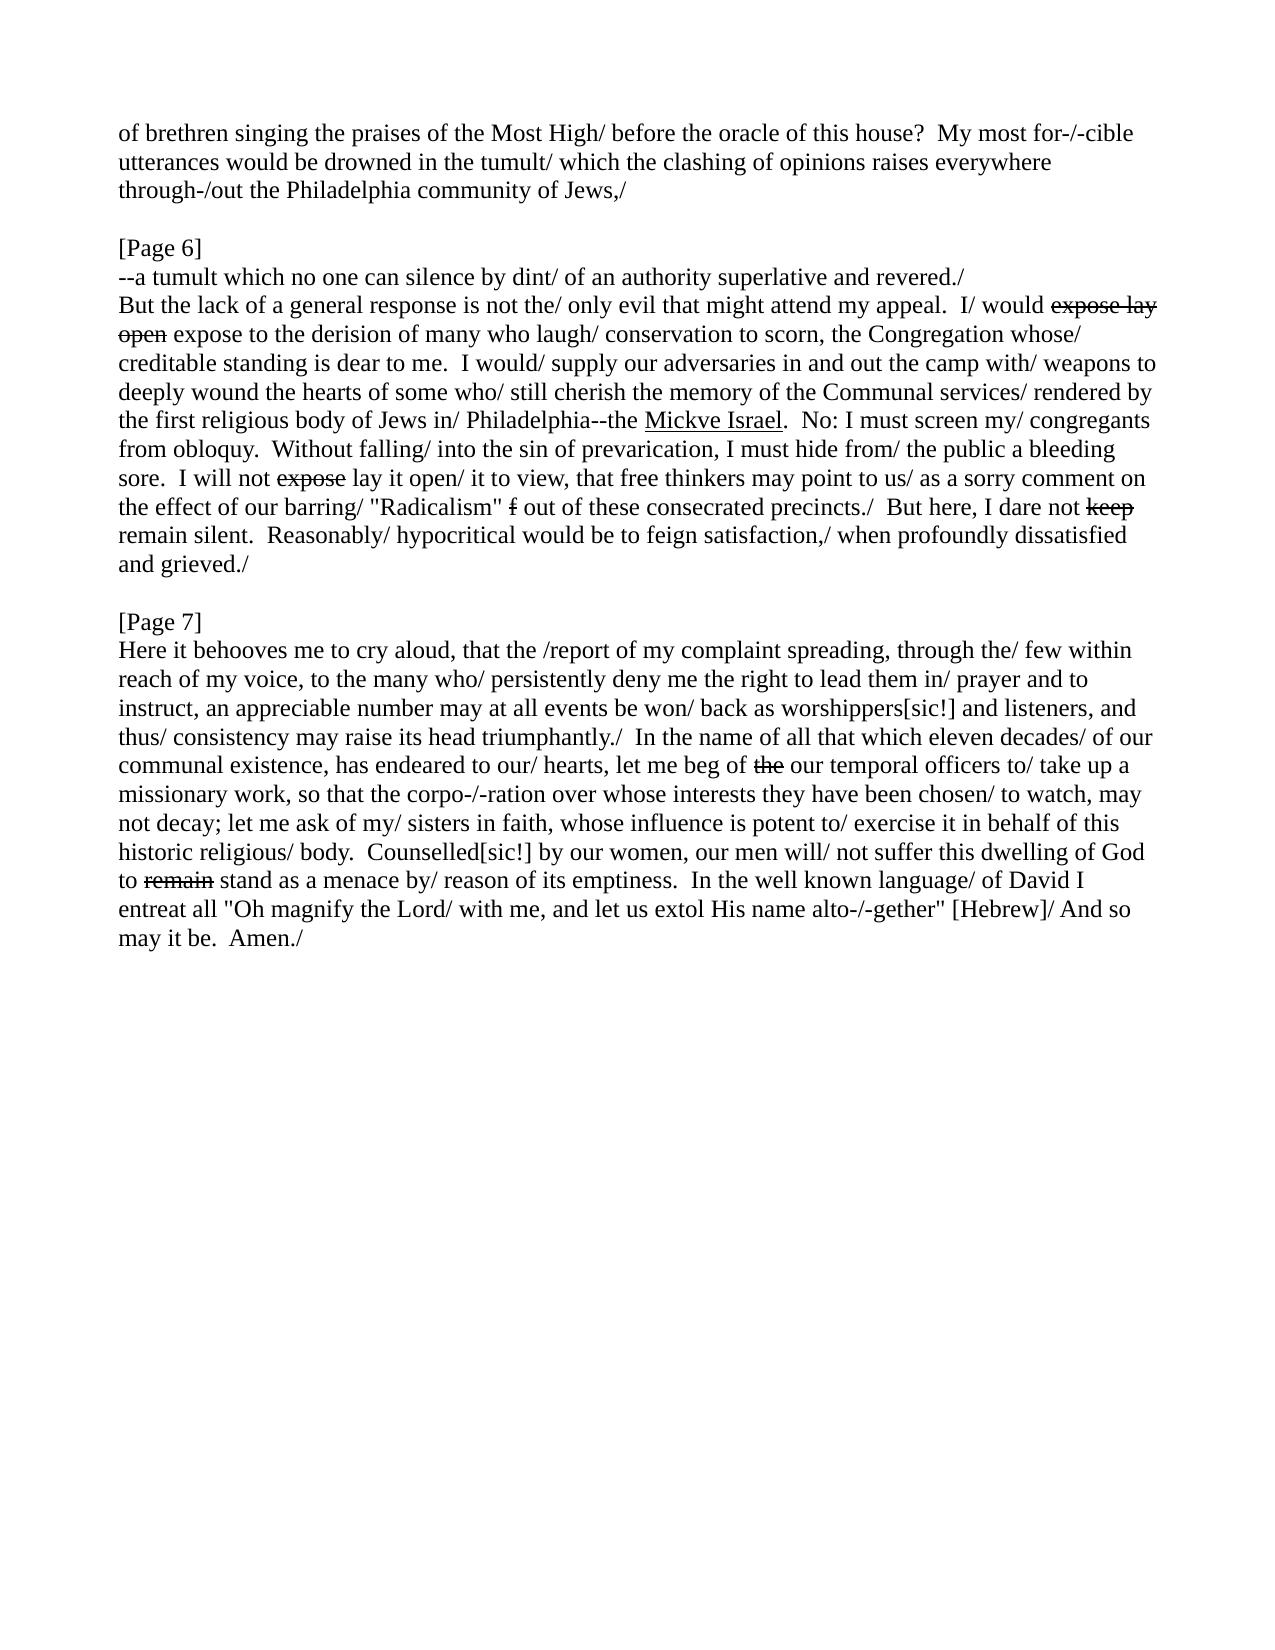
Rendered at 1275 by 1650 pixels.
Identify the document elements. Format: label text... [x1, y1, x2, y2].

text [Page 7] [118, 607, 1157, 636]
text --a tumult which no one can silence by dint/ of an authority superlative and revered./ [118, 262, 1157, 291]
text Here it behooves me to cry aloud, that the /report of my complaint spreading, through the/ few within reach of my voice, to the many who/ persistently deny me the right to lead them in/ prayer and to instruct, an appreciable number may at all events be won/ back as worshippers[sic!] and listeners, and thus/ consistency may raise its head triumphantly./ In the name of all that which eleven decades/ of our communal existence, has endeared to our/ hearts, let me beg of the our temporal officers to/ take up a missionary work, so that the corpo-/-ration over whose interests they have been chosen/ to watch, may not decay; let me ask of my/ sisters in faith, whose influence is potent to/ exercise it in behalf of this historic religious/ body. Counselled[sic!] by our women, our men will/ not suffer this dwelling of God to remain stand as a menace by/ reason of its emptiness. In the well known language/ of David I entreat all "Oh magnify the Lord/ with me, and let us extol His name alto-/-gether" [Hebrew]/ And so may it be. Amen./ [118, 636, 1157, 952]
text But the lack of a general response is not the/ only evil that might attend my appeal. I/ would expose lay open expose to the derision of many who laugh/ conservation to scorn, the Congregation whose/ creditable standing is dear to me. I would/ supply our adversaries in and out the camp with/ weapons to deeply wound the hearts of some who/ still cherish the memory of the Communal services/ rendered by the first religious body of Jews in/ Philadelphia--the Mickve Israel. No: I must screen my/ congregants from obloquy. Without falling/ into the sin of prevarication, I must hide from/ the public a bleeding sore. I will not expose lay it open/ it to view, that free thinkers may point to us/ as a sorry comment on the effect of our barring/ "Radicalism" f out of these consecrated precincts./ But here, I dare not keep remain silent. Reasonably/ hypocritical would be to feign satisfaction,/ when profoundly dissatisfied and grieved./ [118, 291, 1157, 578]
text of brethren singing the praises of the Most High/ before the oracle of this house? My most for-/-cible utterances would be drowned in the tumult/ which the clashing of opinions raises everywhere through-/out the Philadelphia community of Jews,/ [118, 118, 1157, 204]
text [Page 6] [118, 233, 1157, 262]
